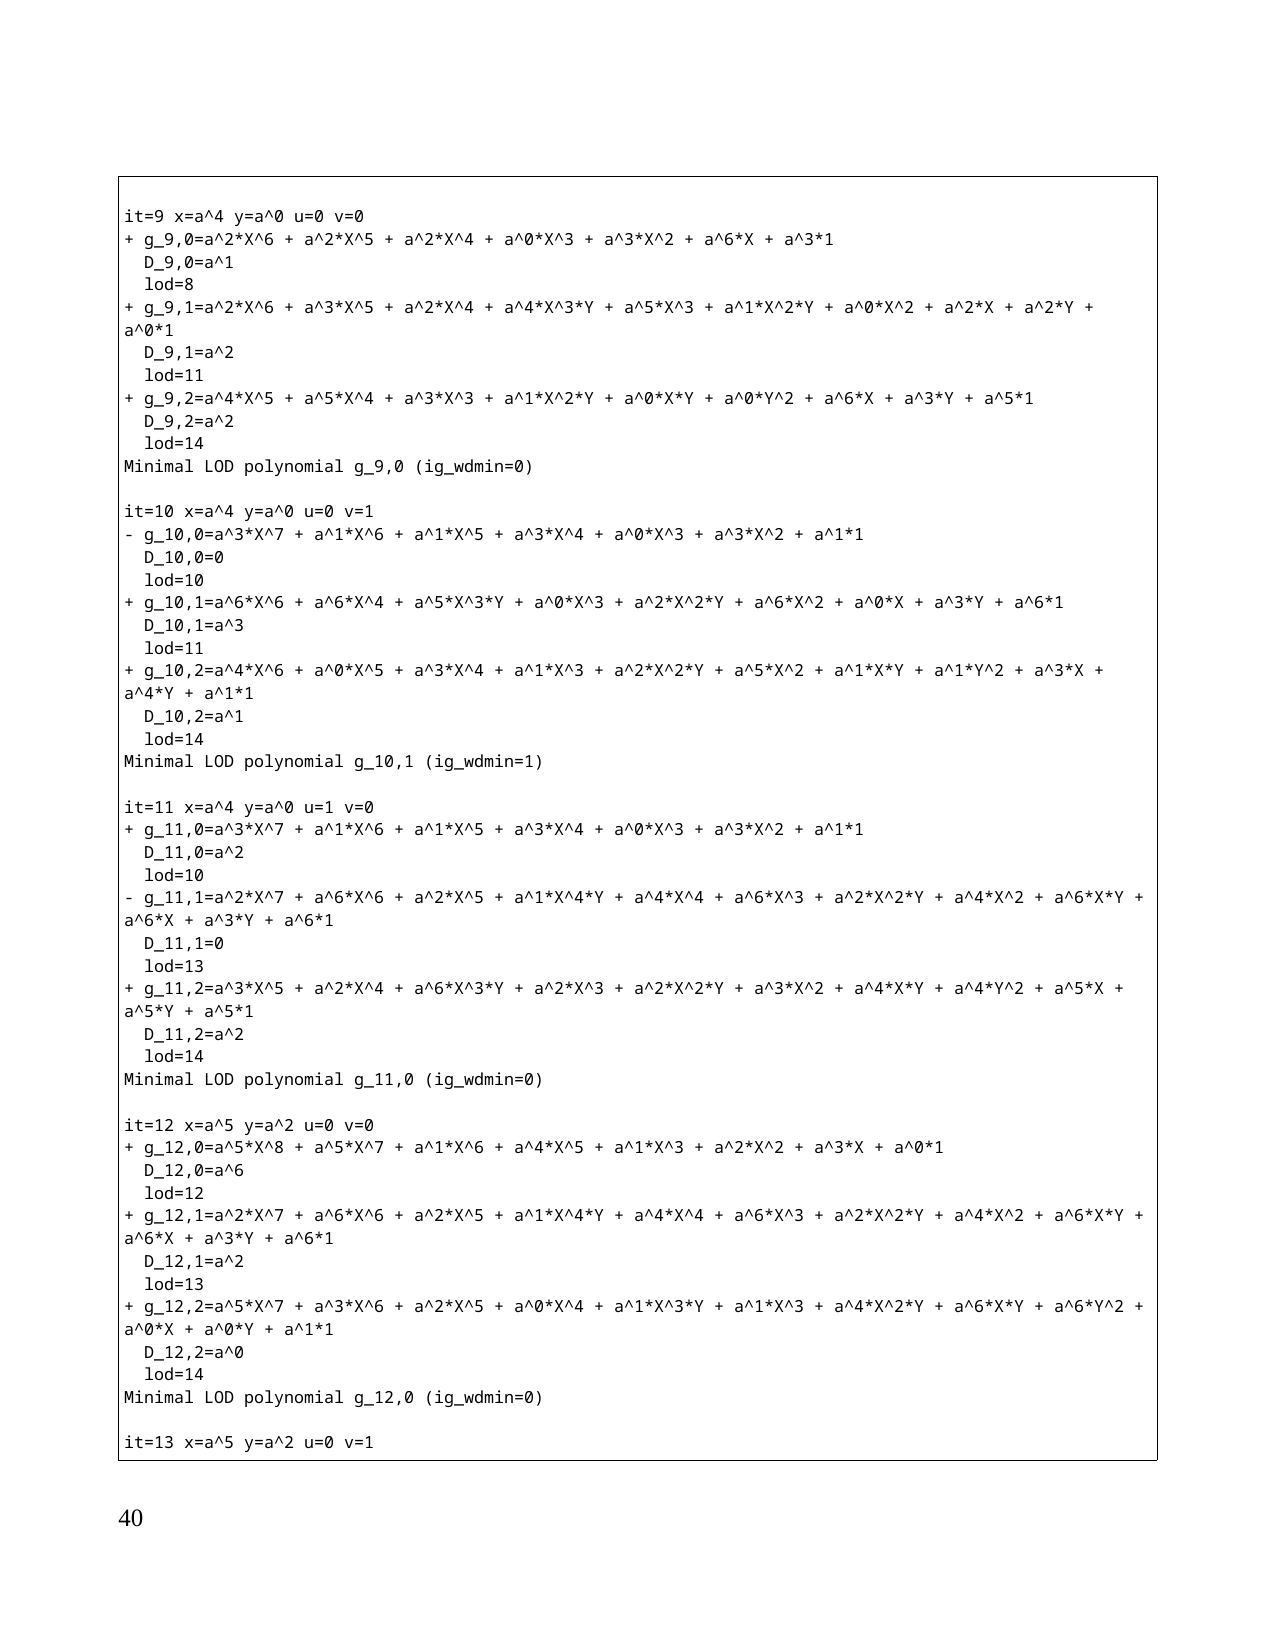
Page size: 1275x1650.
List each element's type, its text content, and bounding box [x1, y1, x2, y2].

table_header it=9 x=a^4 y=a^0 u=0 v=0 + g_9,0=a^2*X^6 + a^2*X^5 + a^2*X^4 + a^0*X^3 + a^3*X^2 + a^6*X + a^3*1 D_9,0=a^1 lod=8 + g_9,1=a^2*X^6 + a^3*X^5 + a^2*X^4 + a^4*X^3*Y + a^5*X^3 + a^1*X^2*Y + a^0*X^2 + a^2*X + a^2*Y + a^0*1 D_9,1=a^2 lod=11 + g_9,2=a^4*X^5 + a^5*X^4 + a^3*X^3 + a^1*X^2*Y + a^0*X*Y + a^0*Y^2 + a^6*X + a^3*Y + a^5*1 D_9,2=a^2 lod=14 Minimal LOD polynomial g_9,0 (ig_wdmin=0) it=10 x=a^4 y=a^0 u=0 v=1 - g_10,0=a^3*X^7 + a^1*X^6 + a^1*X^5 + a^3*X^4 + a^0*X^3 + a^3*X^2 + a^1*1 D_10,0=0 lod=10 + g_10,1=a^6*X^6 + a^6*X^4 + a^5*X^3*Y + a^0*X^3 + a^2*X^2*Y + a^6*X^2 + a^0*X + a^3*Y + a^6*1 D_10,1=a^3 lod=11 + g_10,2=a^4*X^6 + a^0*X^5 + a^3*X^4 + a^1*X^3 + a^2*X^2*Y + a^5*X^2 + a^1*X*Y + a^1*Y^2 + a^3*X + a^4*Y + a^1*1 D_10,2=a^1 lod=14 Minimal LOD polynomial g_10,1 (ig_wdmin=1) it=11 x=a^4 y=a^0 u=1 v=0 + g_11,0=a^3*X^7 + a^1*X^6 + a^1*X^5 + a^3*X^4 + a^0*X^3 + a^3*X^2 + a^1*1 D_11,0=a^2 lod=10 - g_11,1=a^2*X^7 + a^6*X^6 + a^2*X^5 + a^1*X^4*Y + a^4*X^4 + a^6*X^3 + a^2*X^2*Y + a^4*X^2 + a^6*X*Y + a^6*X + a^3*Y + a^6*1 D_11,1=0 lod=13 + g_11,2=a^3*X^5 + a^2*X^4 + a^6*X^3*Y + a^2*X^3 + a^2*X^2*Y + a^3*X^2 + a^4*X*Y + a^4*Y^2 + a^5*X + a^5*Y + a^5*1 D_11,2=a^2 lod=14 Minimal LOD polynomial g_11,0 (ig_wdmin=0) it=12 x=a^5 y=a^2 u=0 v=0 + g_12,0=a^5*X^8 + a^5*X^7 + a^1*X^6 + a^4*X^5 + a^1*X^3 + a^2*X^2 + a^3*X + a^0*1 D_12,0=a^6 lod=12 + g_12,1=a^2*X^7 + a^6*X^6 + a^2*X^5 + a^1*X^4*Y + a^4*X^4 + a^6*X^3 + a^2*X^2*Y + a^4*X^2 + a^6*X*Y + a^6*X + a^3*Y + a^6*1 D_12,1=a^2 lod=13 + g_12,2=a^5*X^7 + a^3*X^6 + a^2*X^5 + a^0*X^4 + a^1*X^3*Y + a^1*X^3 + a^4*X^2*Y + a^6*X*Y + a^6*Y^2 + a^0*X + a^0*Y + a^1*1 D_12,2=a^0 lod=14 Minimal LOD polynomial g_12,0 (ig_wdmin=0) it=13 x=a^5 y=a^2 u=0 v=1 [119, 177, 1157, 1459]
